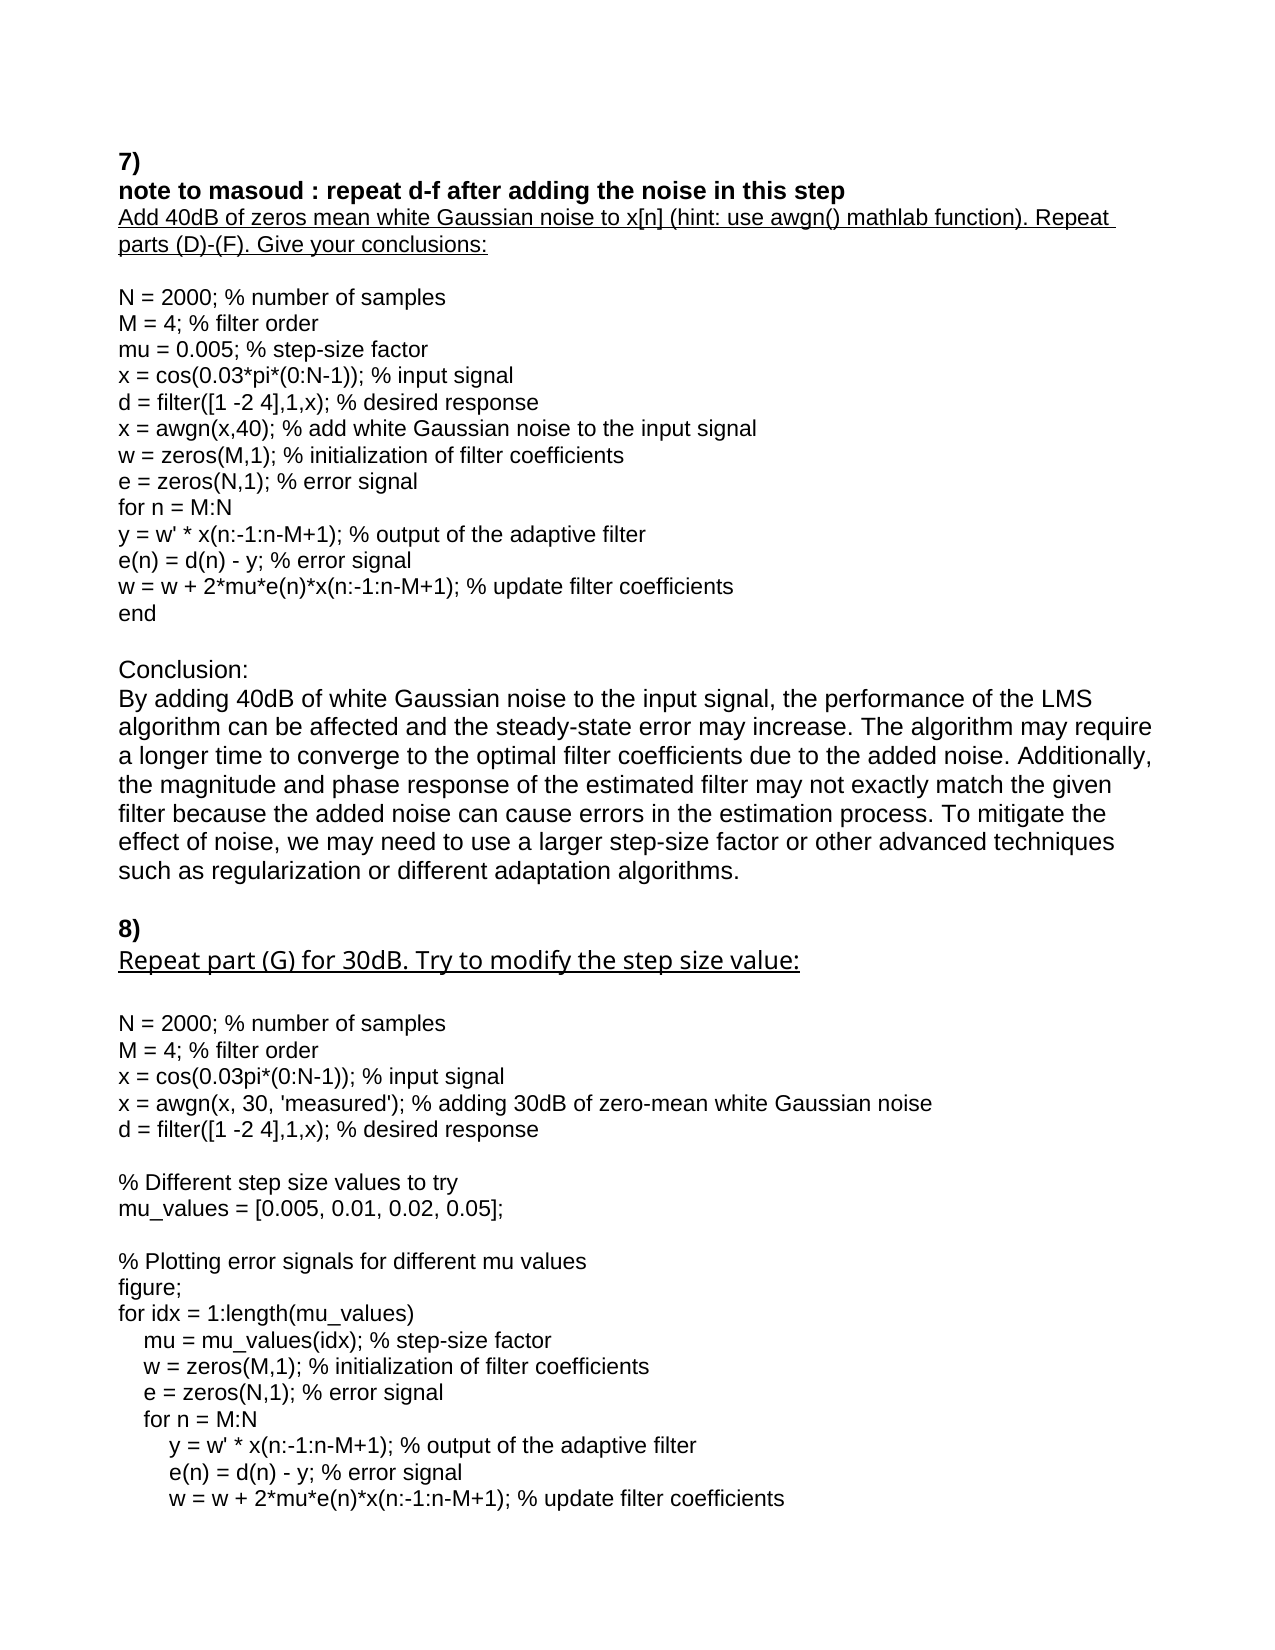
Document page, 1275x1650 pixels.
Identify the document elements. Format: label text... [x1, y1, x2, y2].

text e(n) = d(n) - y; % error signal [118, 1458, 1157, 1485]
text 7) [118, 147, 1157, 176]
text M = 4; % filter order [118, 1037, 1157, 1063]
text for n = M:N [118, 1406, 1157, 1432]
text for n = M:N [118, 494, 1157, 521]
text e = zeros(N,1); % error signal [118, 1379, 1157, 1406]
text y = w' * x(n:-1:n-M+1); % output of the adaptive filter [118, 521, 1157, 547]
text y = w' * x(n:-1:n-M+1); % output of the adaptive filter [118, 1432, 1157, 1458]
text x = cos(0.03*pi*(0:N-1)); % input signal [118, 362, 1157, 389]
text note to masoud : repeat d-f after adding the noise in this step [118, 176, 1157, 204]
text w = zeros(M,1); % initialization of filter coefficients [118, 1353, 1157, 1379]
text Conclusion: [118, 655, 1157, 683]
text figure; [118, 1274, 1157, 1300]
text mu_values = [0.005, 0.01, 0.02, 0.05]; [118, 1195, 1157, 1221]
text N = 2000; % number of samples [118, 283, 1157, 310]
text Add 40dB of zeros mean white Gaussian noise to x[n] (hint: use awgn() mathlab function). Repeat parts (D)-(F). Give your conclusions: [118, 204, 1157, 257]
text M = 4; % filter order [118, 310, 1157, 336]
text x = cos(0.03pi*(0:N-1)); % input signal [118, 1063, 1157, 1089]
text w = w + 2*mu*e(n)*x(n:-1:n-M+1); % update filter coefficients [118, 1485, 1157, 1511]
text for idx = 1:length(mu_values) [118, 1300, 1157, 1327]
text 8) [118, 913, 1157, 942]
text By adding 40dB of white Gaussian noise to the input signal, the performance of the LMS algorithm can be affected and the steady-state error may increase. The algorithm may require a longer time to converge to the optimal filter coefficients due to the added noise. Additionally, the magnitude and phase response of the estimated filter may not exactly match the given filter because the added noise can cause errors in the estimation process. To mitigate the effect of noise, we may need to use a larger step-size factor or other advanced techniques such as regularization or different adaptation algorithms. [118, 683, 1157, 885]
text d = filter([1 -2 4],1,x); % desired response [118, 389, 1157, 415]
text mu = 0.005; % step-size factor [118, 336, 1157, 362]
text Repeat part (G) for 30dB. Try to modify the step size value: [118, 942, 1157, 976]
text w = w + 2*mu*e(n)*x(n:-1:n-M+1); % update filter coefficients [118, 573, 1157, 600]
text mu = mu_values(idx); % step-size factor [118, 1327, 1157, 1353]
text N = 2000; % number of samples [118, 1010, 1157, 1037]
text x = awgn(x,40); % add white Gaussian noise to the input signal [118, 415, 1157, 442]
text d = filter([1 -2 4],1,x); % desired response [118, 1116, 1157, 1142]
text x = awgn(x, 30, 'measured'); % adding 30dB of zero-mean white Gaussian noise [118, 1089, 1157, 1116]
text % Plotting error signals for different mu values [118, 1248, 1157, 1274]
text w = zeros(M,1); % initialization of filter coefficients [118, 442, 1157, 468]
text end [118, 600, 1157, 626]
text e = zeros(N,1); % error signal [118, 468, 1157, 494]
text % Different step size values to try [118, 1168, 1157, 1195]
text e(n) = d(n) - y; % error signal [118, 547, 1157, 573]
